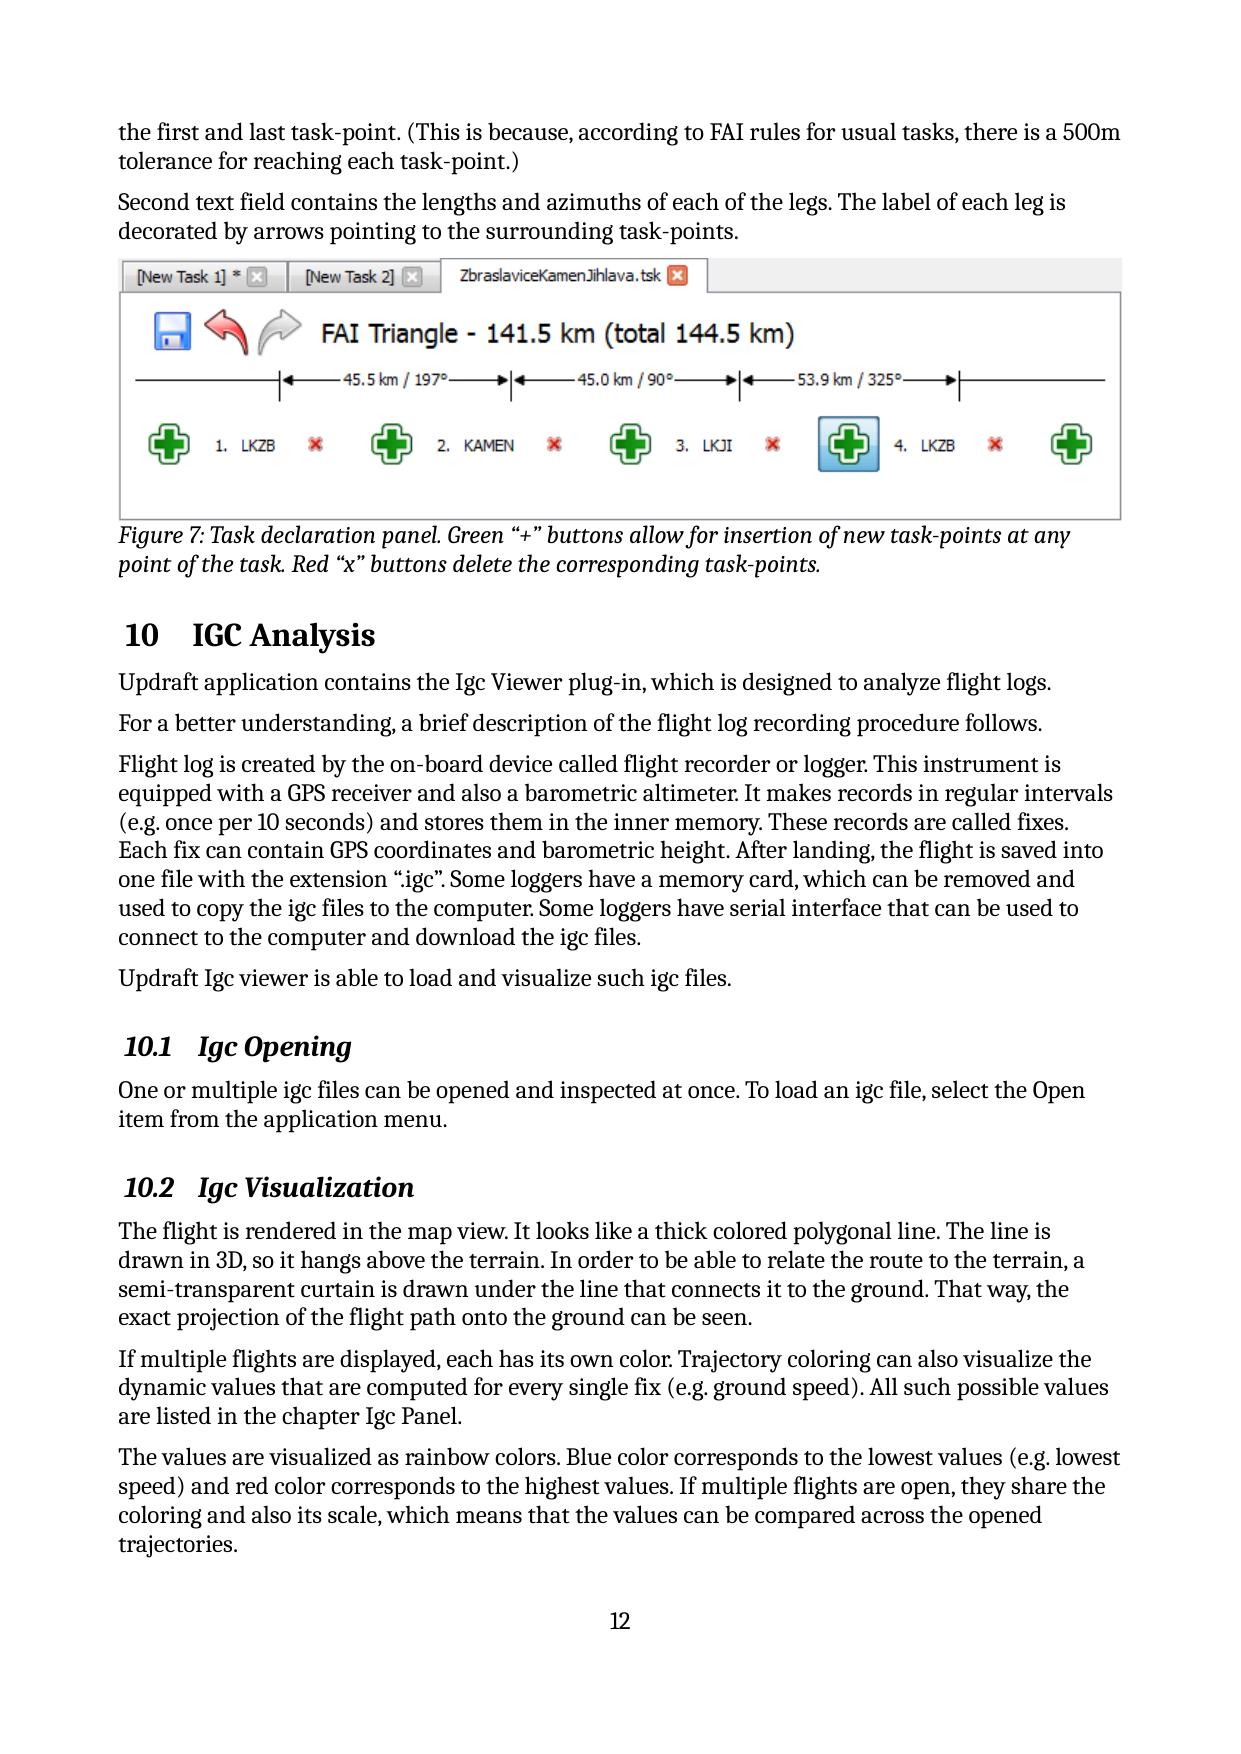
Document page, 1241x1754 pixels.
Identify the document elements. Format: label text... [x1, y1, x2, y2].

text Updraft Igc viewer is able to load and visualize such igc files. [118, 964, 1122, 992]
text Figure 7: Task declaration panel. Green “+” buttons allow for insertion of new task-points at any point of the task. Red “x” buttons delete the corresponding task-points. [118, 522, 1122, 579]
picture [118, 258, 1123, 522]
subtitle Igc Opening [118, 1030, 1122, 1063]
subtitle Igc Visualization [118, 1171, 1122, 1204]
text the first and last task-point. (This is because, according to FAI rules for usual tasks, there is a 500m tolerance for reaching each task-point.) [118, 118, 1122, 176]
text Updraft application contains the Igc Viewer plug-in, which is designed to analyze flight logs. [118, 667, 1122, 696]
text The values are visualized as rainbow colors. Blue color corresponds to the lowest values (e.g. lowest speed) and red color corresponds to the highest values. If multiple flights are open, they share the coloring and also its scale, which means that the values can be compared across the opened trajectories. [118, 1443, 1122, 1558]
text The flight is rendered in the map view. It looks like a thick colored polygonal line. The line is drawn in 3D, so it hangs above the terrain. In order to be able to relate the route to the terrain, a semi-transparent curtain is drawn under the line that connects it to the ground. That way, the exact projection of the flight path onto the ground can be seen. [118, 1217, 1122, 1332]
text One or multiple igc files can be opened and inspected at once. To load an igc file, select the Open item from the application menu. [118, 1076, 1122, 1133]
subtitle IGC Analysis [118, 616, 1122, 655]
text If multiple flights are displayed, each has its own color. Trajectory coloring can also visualize the dynamic values that are computed for every single fix (e.g. ground speed). All such possible values are listed in the chapter Igc Panel. [118, 1344, 1122, 1431]
text Second text field contains the lengths and azimuths of each of the legs. The label of each leg is decorated by arrows pointing to the surrounding task-points. [118, 188, 1122, 246]
text Flight log is created by the on-board device called flight recorder or logger. This instrument is equipped with a GPS receiver and also a barometric altimeter. It makes records in regular intervals (e.g. once per 10 seconds) and stores them in the inner memory. These records are called fixes. Each fix can contain GPS coordinates and barometric height. After landing, the flight is saved into one file with the extension “.igc”. Some loggers have a memory card, which can be removed and used to copy the igc files to the computer. Some loggers have serial interface that can be used to connect to the computer and download the igc files. [118, 750, 1122, 951]
text For a better understanding, a brief description of the flight log recording procedure follows. [118, 709, 1122, 737]
